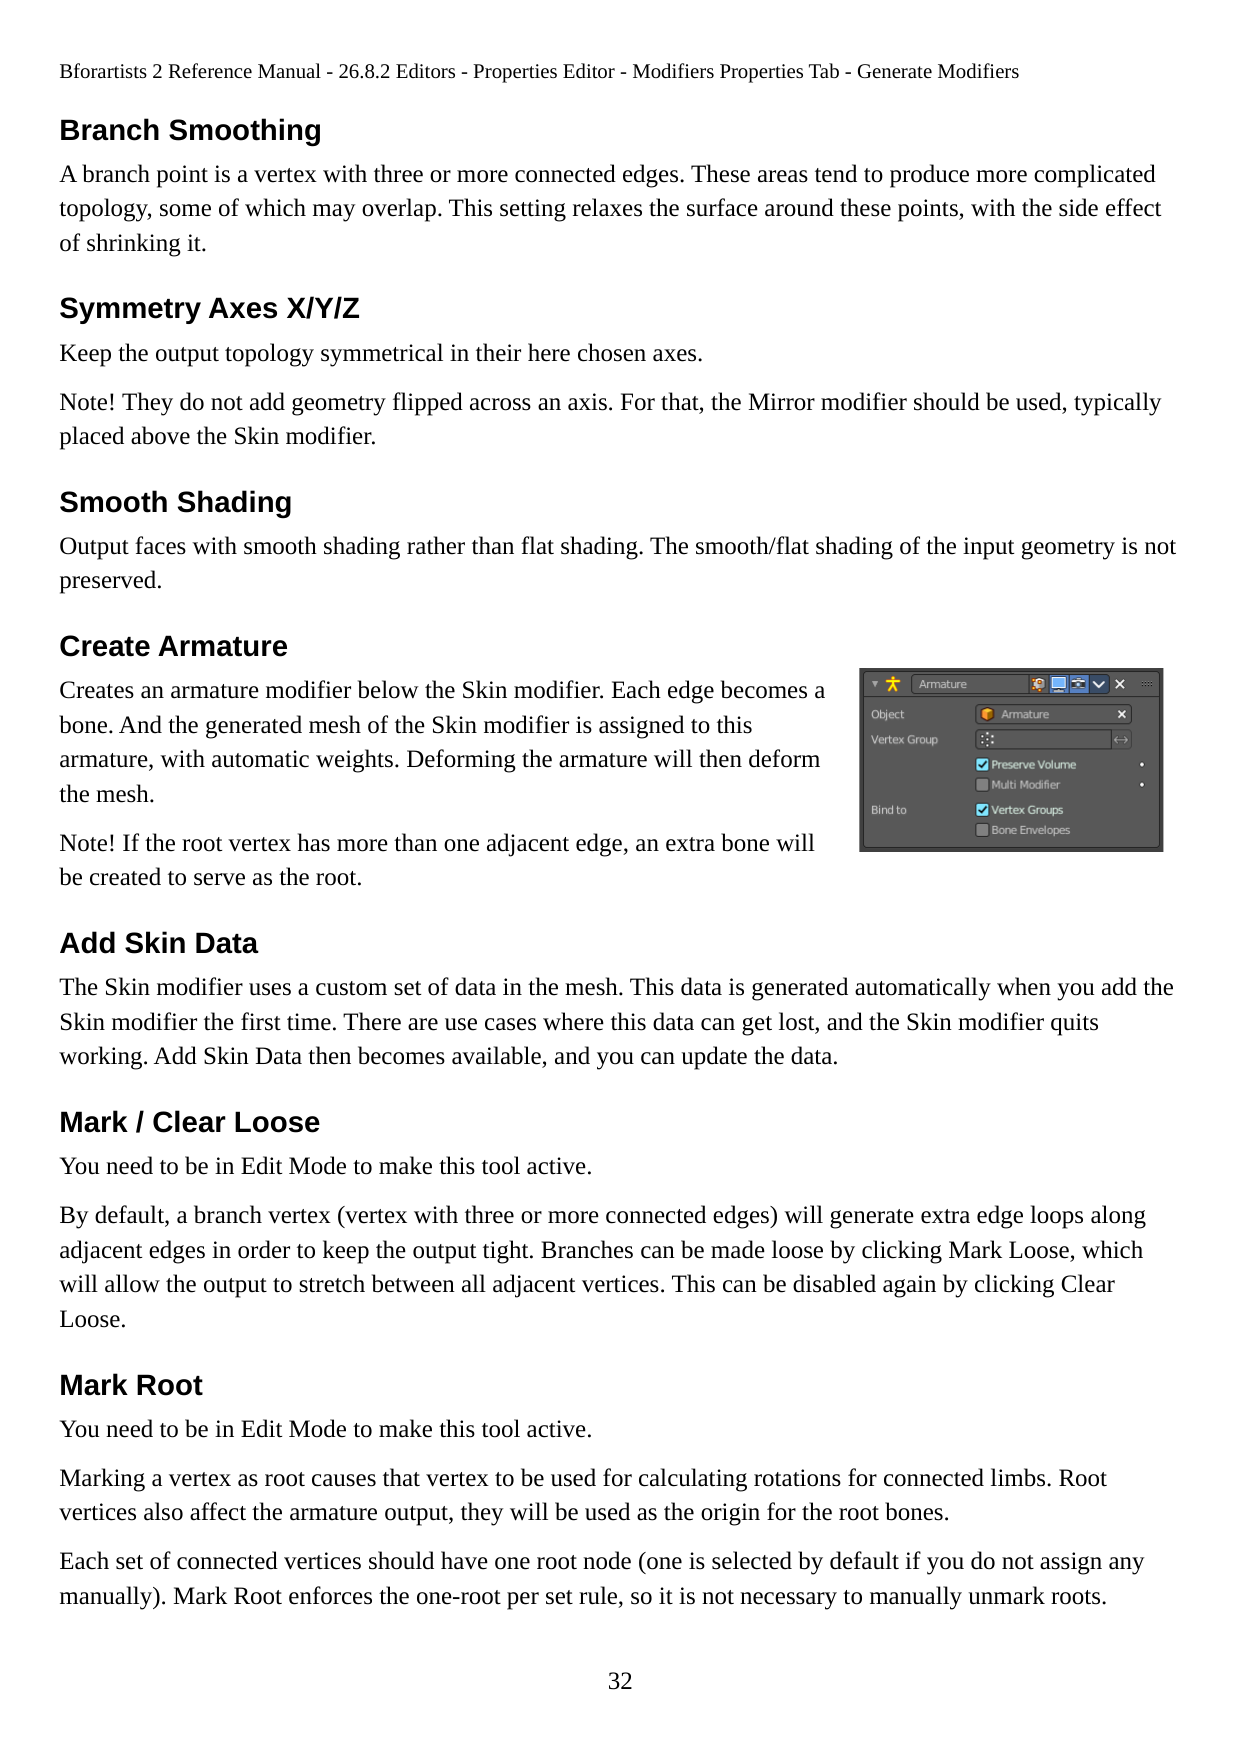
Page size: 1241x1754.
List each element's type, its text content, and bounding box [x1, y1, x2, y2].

subtitle Symmetry Axes X/Y/Z [59, 291, 1181, 325]
subtitle Create Armature [59, 629, 1181, 663]
picture [859, 668, 1164, 852]
subtitle Add Skin Data [59, 926, 1181, 960]
subtitle Smooth Shading [59, 485, 1181, 519]
text Output faces with smooth shading rather than flat shading. The smooth/flat shading of the input geometry is not preserved. [59, 531, 1181, 594]
text You need to be in Edit Mode to make this tool active. [59, 1151, 1181, 1180]
subtitle Mark / Clear Loose [59, 1105, 1181, 1139]
text By default, a branch vertex (vertex with three or more connected edges) will generate extra edge loops along adjacent edges in order to keep the output tight. Branches can be made loose by clicking Mark Loose, which will allow the output to stretch between all adjacent vertices. This can be disabled again by clicking Clear Loose. [59, 1200, 1181, 1332]
text Note! If the root vertex has more than one adjacent edge, an extra bone will be created to serve as the root. [59, 828, 1181, 891]
text Marking a vertex as root causes that vertex to be used for calculating rotations for connected limbs. Root vertices also affect the armature output, they will be used as the origin for the root bones. [59, 1463, 1181, 1526]
text Keep the output topology symmetrical in their here chosen axes. [59, 338, 1181, 366]
subtitle Mark Root [59, 1367, 1181, 1401]
text Each set of connected vertices should have one root node (one is selected by default if you do not assign any manually). Mark Root enforces the one-root per set rule, so it is not necessary to manually unmark roots. [59, 1546, 1181, 1609]
text A branch point is a vertex with three or more connected edges. These areas tend to produce more complicated topology, some of which may overlap. This setting relaxes the surface around these points, with the side effect of shrinking it. [59, 159, 1181, 257]
text Note! They do not add geometry flipped across an axis. For that, the Mirror modifier should be used, typically placed above the Skin modifier. [59, 387, 1181, 450]
subtitle Branch Smoothing [59, 113, 1181, 146]
text Creates an armature modifier below the Skin modifier. Each edge becomes a bone. And the generated mesh of the Skin modifier is assigned to this armature, with automatic weights. Deforming the armature will then deform the mesh. [59, 676, 859, 808]
text You need to be in Edit Mode to make this tool active. [59, 1414, 1181, 1442]
text The Skin modifier uses a custom set of data in the mesh. This data is generated automatically when you add the Skin modifier the first time. There are use cases where this data can get lost, and the Skin modifier quits working. Add Skin Data then becomes available, and you can update the data. [59, 972, 1181, 1070]
